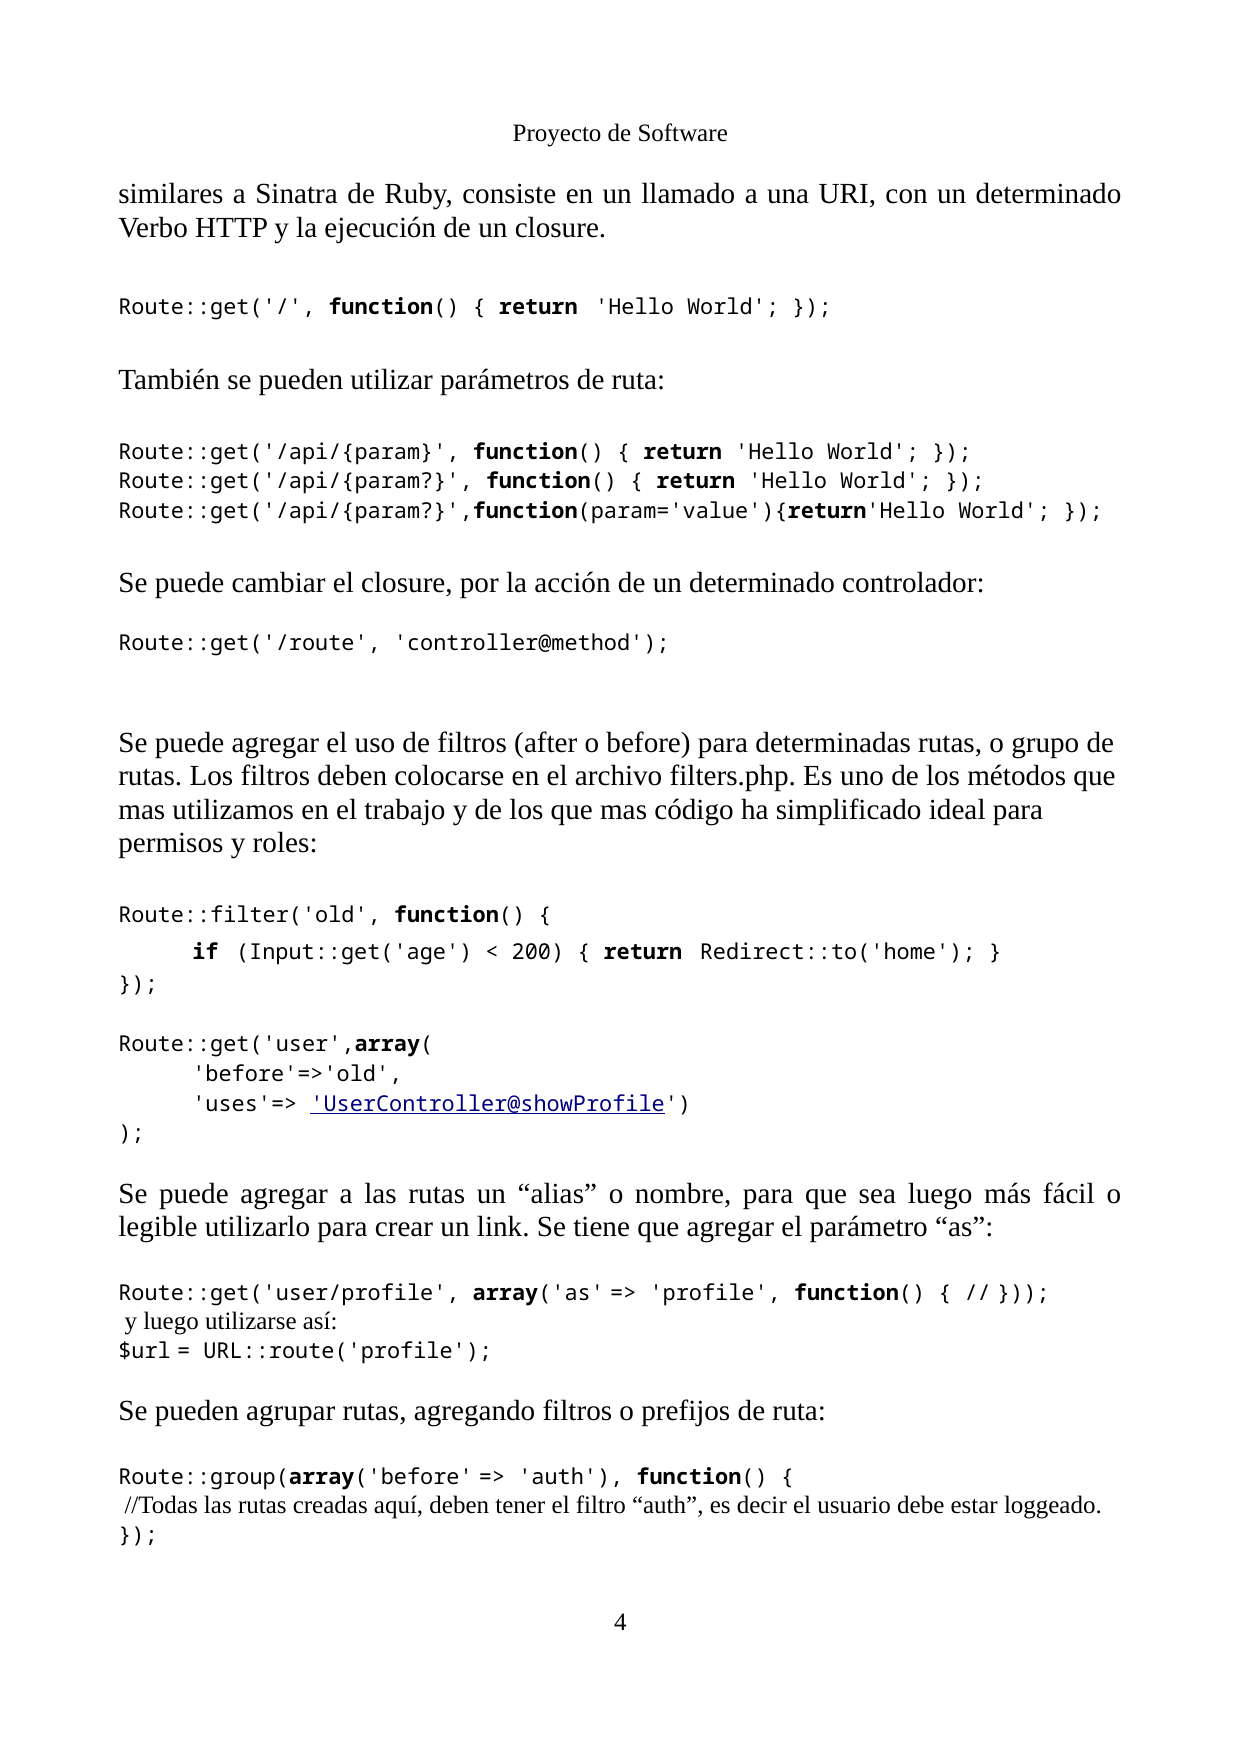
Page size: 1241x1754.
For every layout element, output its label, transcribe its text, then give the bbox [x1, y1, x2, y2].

text Se puede agregar el uso de filtros (after o before) para determinadas rutas, o grupo de rutas. Los filtros deben colocarse en el archivo filters.php. Es uno de los métodos que mas utilizamos en el trabajo y de los que mas código ha simplificado ideal para permisos y roles: [118, 725, 1122, 859]
text }); [118, 1519, 1122, 1549]
text Route::get('/api/{param?}',function(param='value'){return'Hello World'; }); [118, 495, 1122, 525]
text similares a Sinatra de Ruby, consiste en un llamado a una URI, con un determinado Verbo HTTP y la ejecución de un closure. [118, 176, 1122, 243]
text Route::filter('old', function() { [118, 899, 1122, 929]
text if (Input::get('age') < 200) { return Redirect::to('home'); } [118, 929, 1122, 968]
text Se puede cambiar el closure, por la acción de un determinado controlador: [118, 565, 1122, 598]
text $url = URL::route('profile'); [118, 1335, 1122, 1365]
text Se pueden agrupar rutas, agregando filtros o prefijos de ruta: [118, 1393, 1122, 1427]
text ); [118, 1117, 1122, 1147]
text //Todas las rutas creadas aquí, deben tener el filtro “auth”, es decir el usuario debe estar loggeado. [118, 1490, 1122, 1519]
text Route::get('user',array( [118, 1028, 1122, 1058]
text También se pueden utilizar parámetros de ruta: [118, 362, 1122, 396]
text Route::get('user/profile', array('as' => 'profile', function() { // })); [118, 1276, 1122, 1306]
text y luego utilizarse así: [118, 1306, 1122, 1335]
text Route::group(array('before' => 'auth'), function() { [118, 1461, 1122, 1490]
text Se puede agregar a las rutas un “alias” o nombre, para que sea luego más fácil o legible utilizarlo para crear un link. Se tiene que agregar el parámetro “as”: [118, 1176, 1122, 1243]
text Route::get('/route', 'controller@method'); [118, 627, 1122, 657]
text Route::get('/api/{param?}', function() { return 'Hello World'; }); [118, 466, 1122, 495]
text Route::get('/', function() { return 'Hello World'; }); [118, 283, 1122, 323]
text }); [118, 968, 1122, 998]
text Route::get('/api/{param}', function() { return 'Hello World'; }); [118, 436, 1122, 466]
text 'uses'=> 'UserController@showProfile') [118, 1087, 1122, 1117]
text 'before'=>'old', [118, 1058, 1122, 1087]
